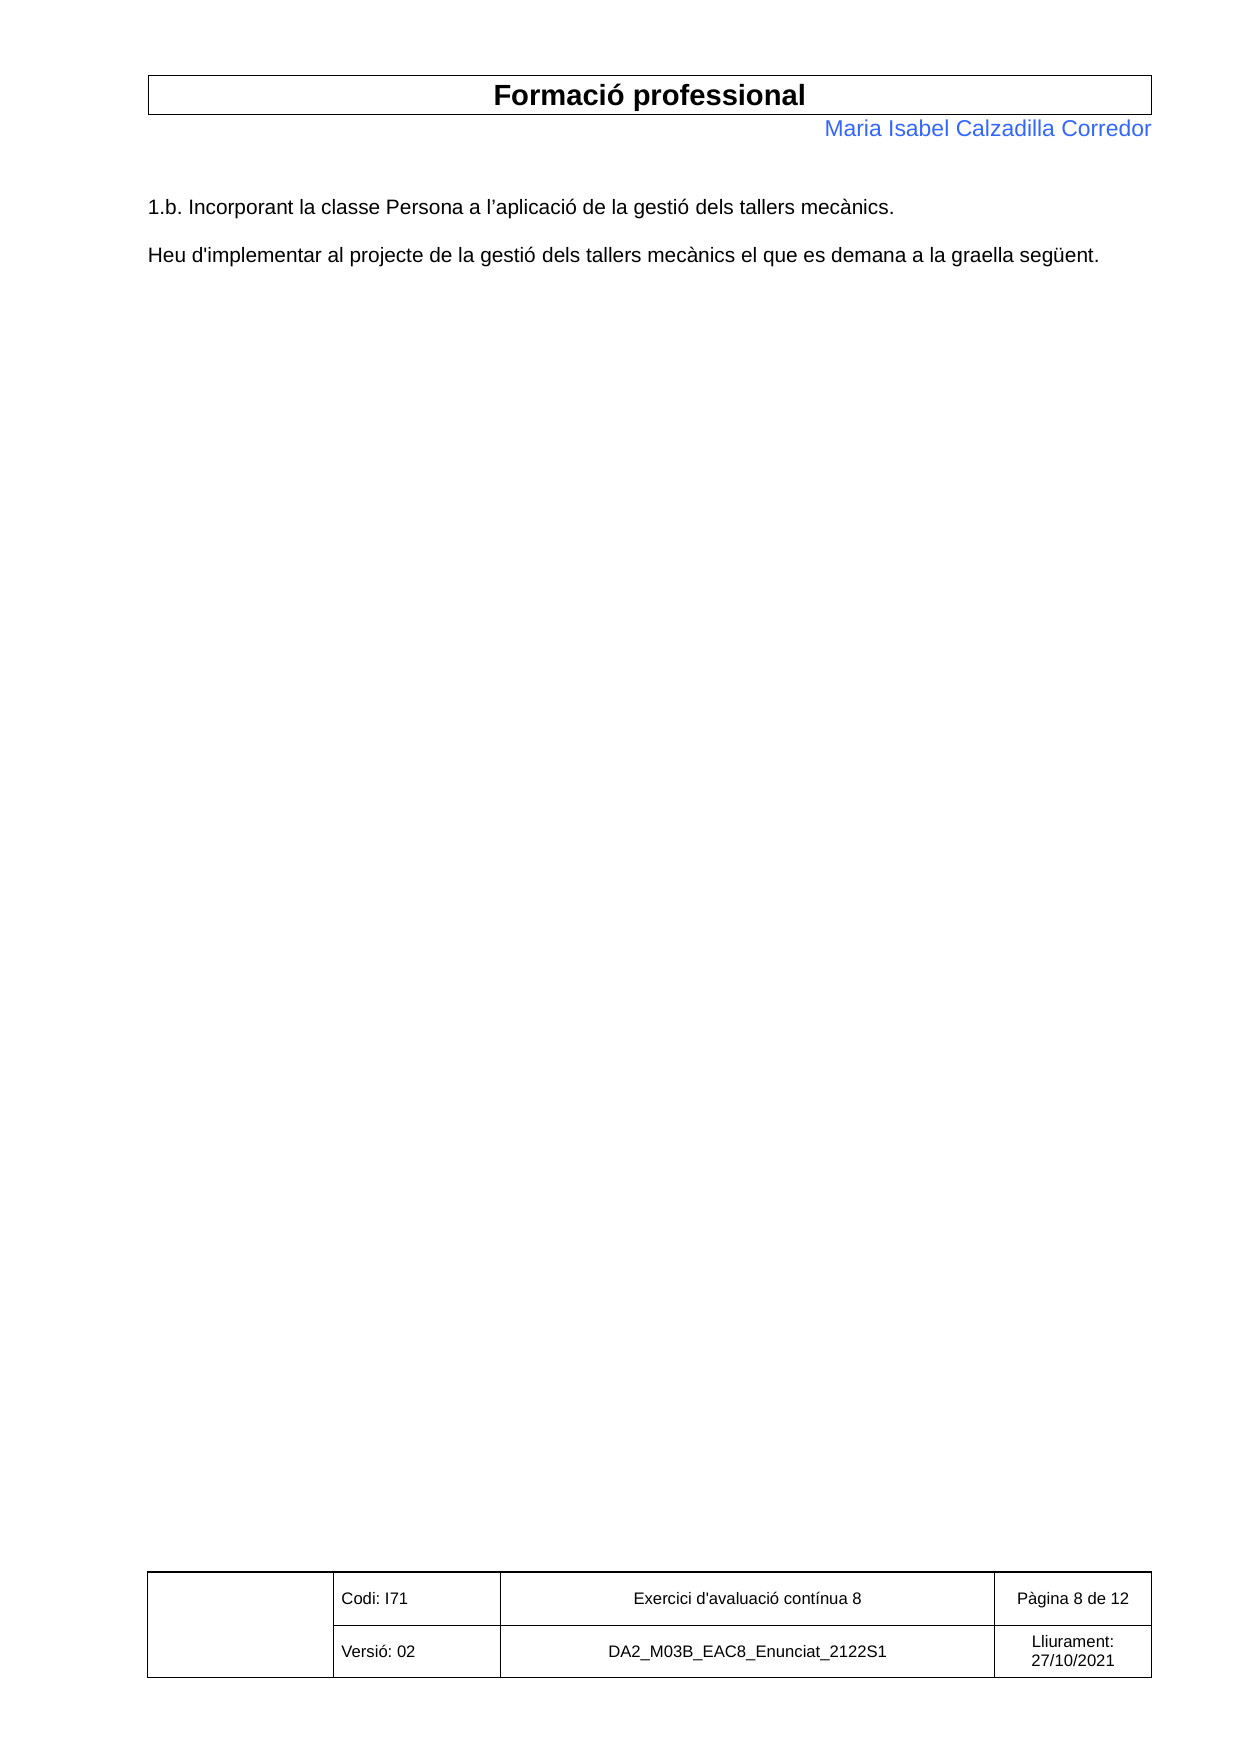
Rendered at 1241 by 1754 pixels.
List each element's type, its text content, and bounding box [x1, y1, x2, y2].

text Heu d'implementar al projecte de la gestió dels tallers mecànics el que es demana a la graella següent. [148, 243, 1151, 267]
text 1.b. Incorporant la classe Persona a l’aplicació de la gestió dels tallers mecànics. [148, 195, 1151, 219]
